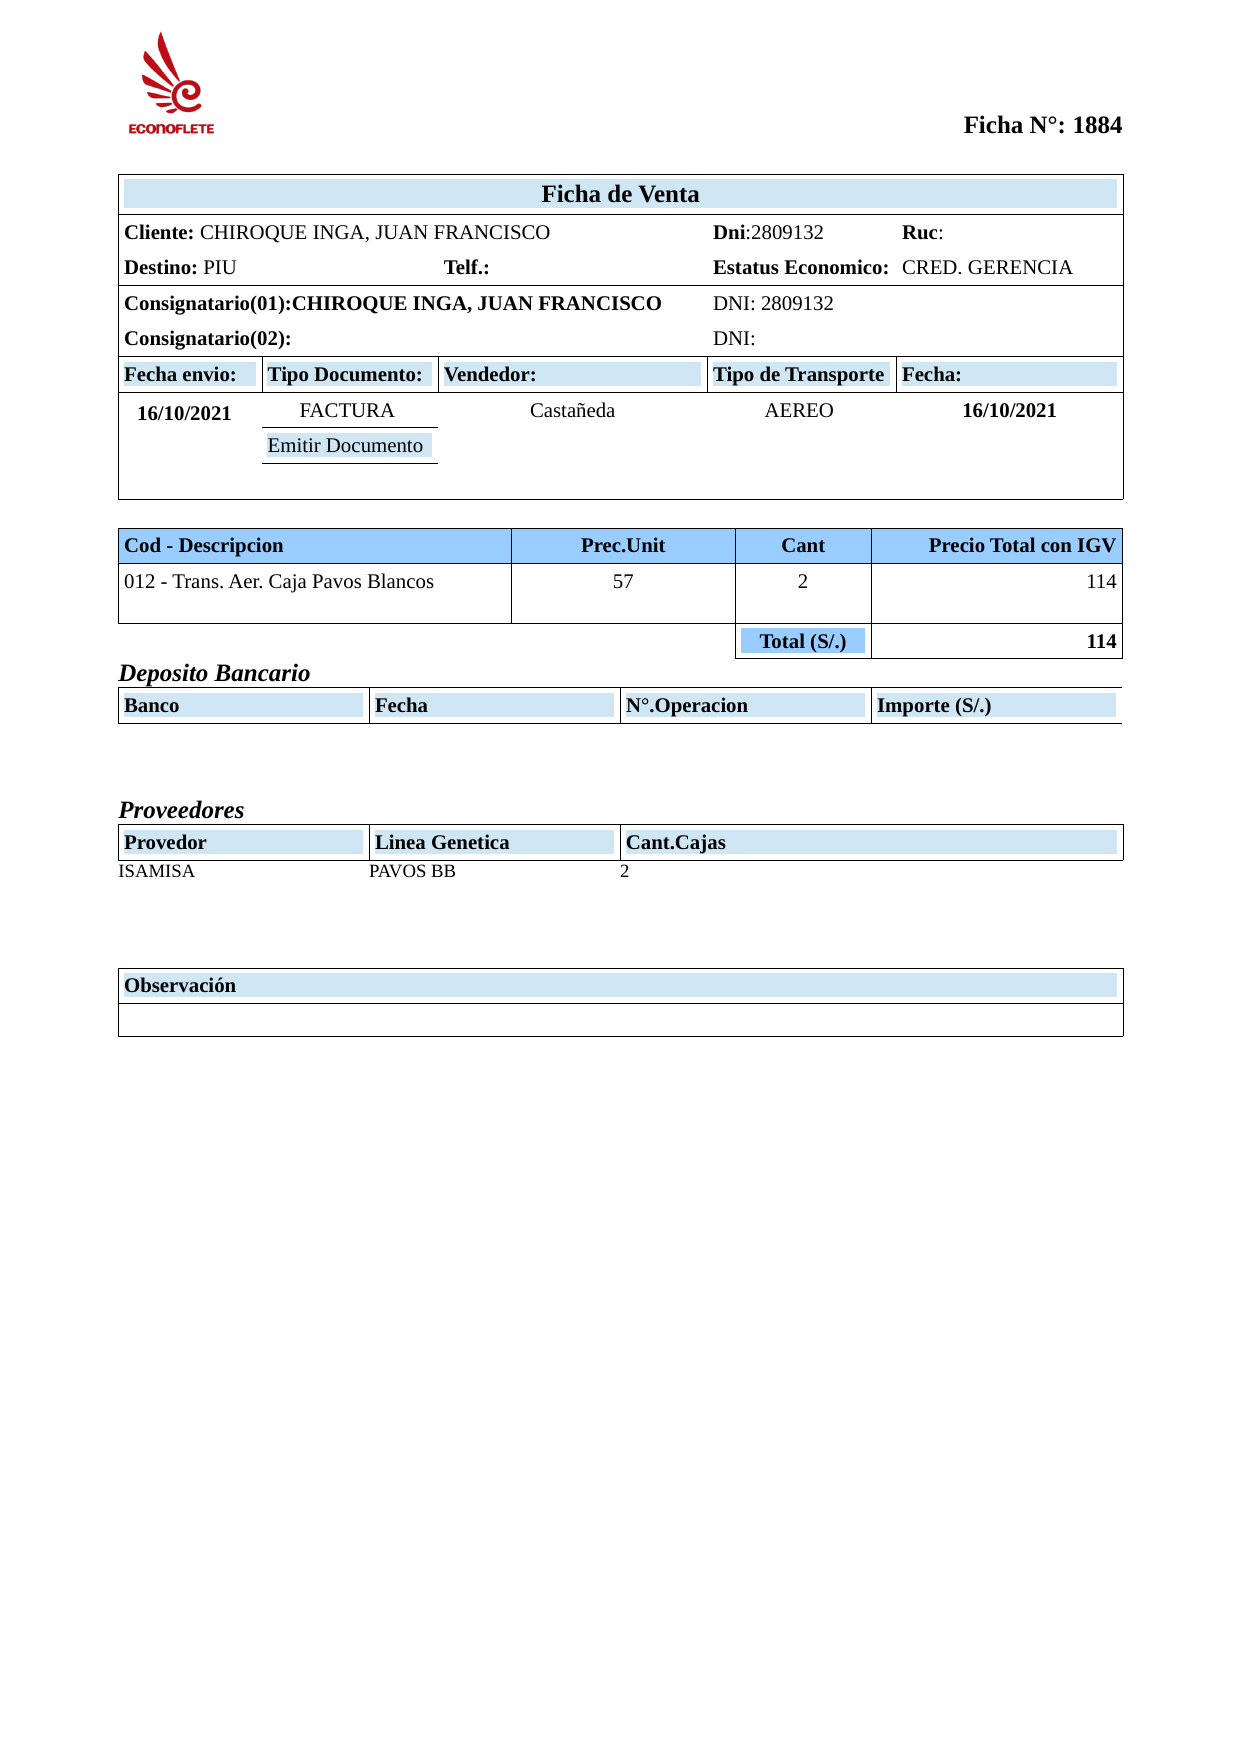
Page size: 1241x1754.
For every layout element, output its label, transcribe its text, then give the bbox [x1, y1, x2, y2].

table_header Banco [119, 688, 369, 723]
table_header Cant.Cajas [621, 825, 1123, 859]
table_cell [871, 747, 1122, 771]
table_cell [118, 881, 369, 903]
table_header Ficha de Venta [119, 175, 1123, 214]
table_cell 2 [736, 564, 871, 623]
table_cell 012 - Trans. Aer. Caja Pavos Blancos [119, 564, 511, 623]
table_header Importe (S/.) [872, 688, 1122, 723]
table_cell [369, 881, 620, 903]
table_cell 57 [512, 564, 735, 623]
table_cell [620, 724, 871, 747]
picture [118, 31, 225, 134]
table_cell 16/10/2021 [896, 393, 1123, 498]
table_cell Estatus Economico: [707, 249, 896, 285]
table_cell Tipo Documento: [263, 357, 438, 392]
table_cell Fecha: [897, 357, 1123, 392]
table_cell [871, 771, 1122, 795]
table_cell Destino: PIU [119, 249, 438, 285]
table_cell [620, 924, 1123, 946]
table_cell Tipo de Transporte [708, 357, 896, 392]
table_cell Telf.: [438, 249, 707, 285]
table_cell [369, 747, 620, 771]
table_header N°.Operacion [621, 688, 871, 723]
table_cell Total (S/.) [736, 624, 871, 658]
table_cell [620, 946, 1123, 967]
table_cell [620, 881, 1123, 903]
table_header Observación [119, 969, 1123, 1003]
table_cell FACTURA [262, 393, 438, 427]
table_cell [118, 771, 369, 795]
table_cell [620, 771, 871, 795]
table_cell [369, 924, 620, 946]
table_cell [369, 903, 620, 924]
table_cell 114 [872, 564, 1122, 623]
table_cell [871, 724, 1122, 747]
text Deposito Bancario [118, 658, 1122, 687]
table_cell 2 [620, 861, 1123, 881]
table_header Cant [736, 529, 871, 563]
table_cell [369, 771, 620, 795]
table_cell Cliente: CHIROQUE INGA, JUAN FRANCISCO [119, 215, 707, 249]
table_header Prec.Unit [512, 529, 735, 563]
table_cell [511, 624, 735, 658]
table_cell [118, 747, 369, 771]
table_cell Ruc: [896, 215, 1123, 249]
table_cell DNI: [707, 321, 1123, 356]
table_cell Fecha envio: [119, 357, 262, 392]
table_cell Vendedor: [439, 357, 707, 392]
table_cell 16/10/2021 [119, 393, 262, 498]
table_cell DNI: 2809132 [707, 286, 1123, 321]
table_cell [118, 903, 369, 924]
table_cell [262, 464, 438, 498]
table_cell [118, 724, 369, 747]
table_cell Consignatario(01):CHIROQUE INGA, JUAN FRANCISCO [119, 286, 707, 321]
table_header Cod - Descripcion [119, 529, 511, 563]
table_cell [118, 946, 369, 967]
table_cell AEREO [707, 393, 896, 498]
table_cell [369, 946, 620, 967]
table_header Provedor [119, 825, 369, 859]
table_cell ISAMISA [118, 861, 369, 881]
table_cell Dni:2809132 [707, 215, 896, 249]
table_cell [118, 924, 369, 946]
table_cell PAVOS BB [369, 861, 620, 881]
table_cell [620, 747, 871, 771]
text Proveedores [118, 795, 1122, 824]
table_cell [369, 724, 620, 747]
table_cell [118, 624, 511, 658]
table_cell [620, 903, 1123, 924]
table_header Precio Total con IGV [872, 529, 1122, 563]
table_header Linea Genetica [370, 825, 620, 859]
table_cell Emitir Documento [262, 428, 438, 463]
table_cell Castañeda [438, 393, 707, 498]
table_cell 114 [872, 624, 1122, 658]
table_cell Consignatario(02): [119, 321, 707, 356]
table_header Fecha [370, 688, 620, 723]
table_cell CRED. GERENCIA [896, 249, 1123, 285]
table_cell [119, 1004, 1123, 1036]
